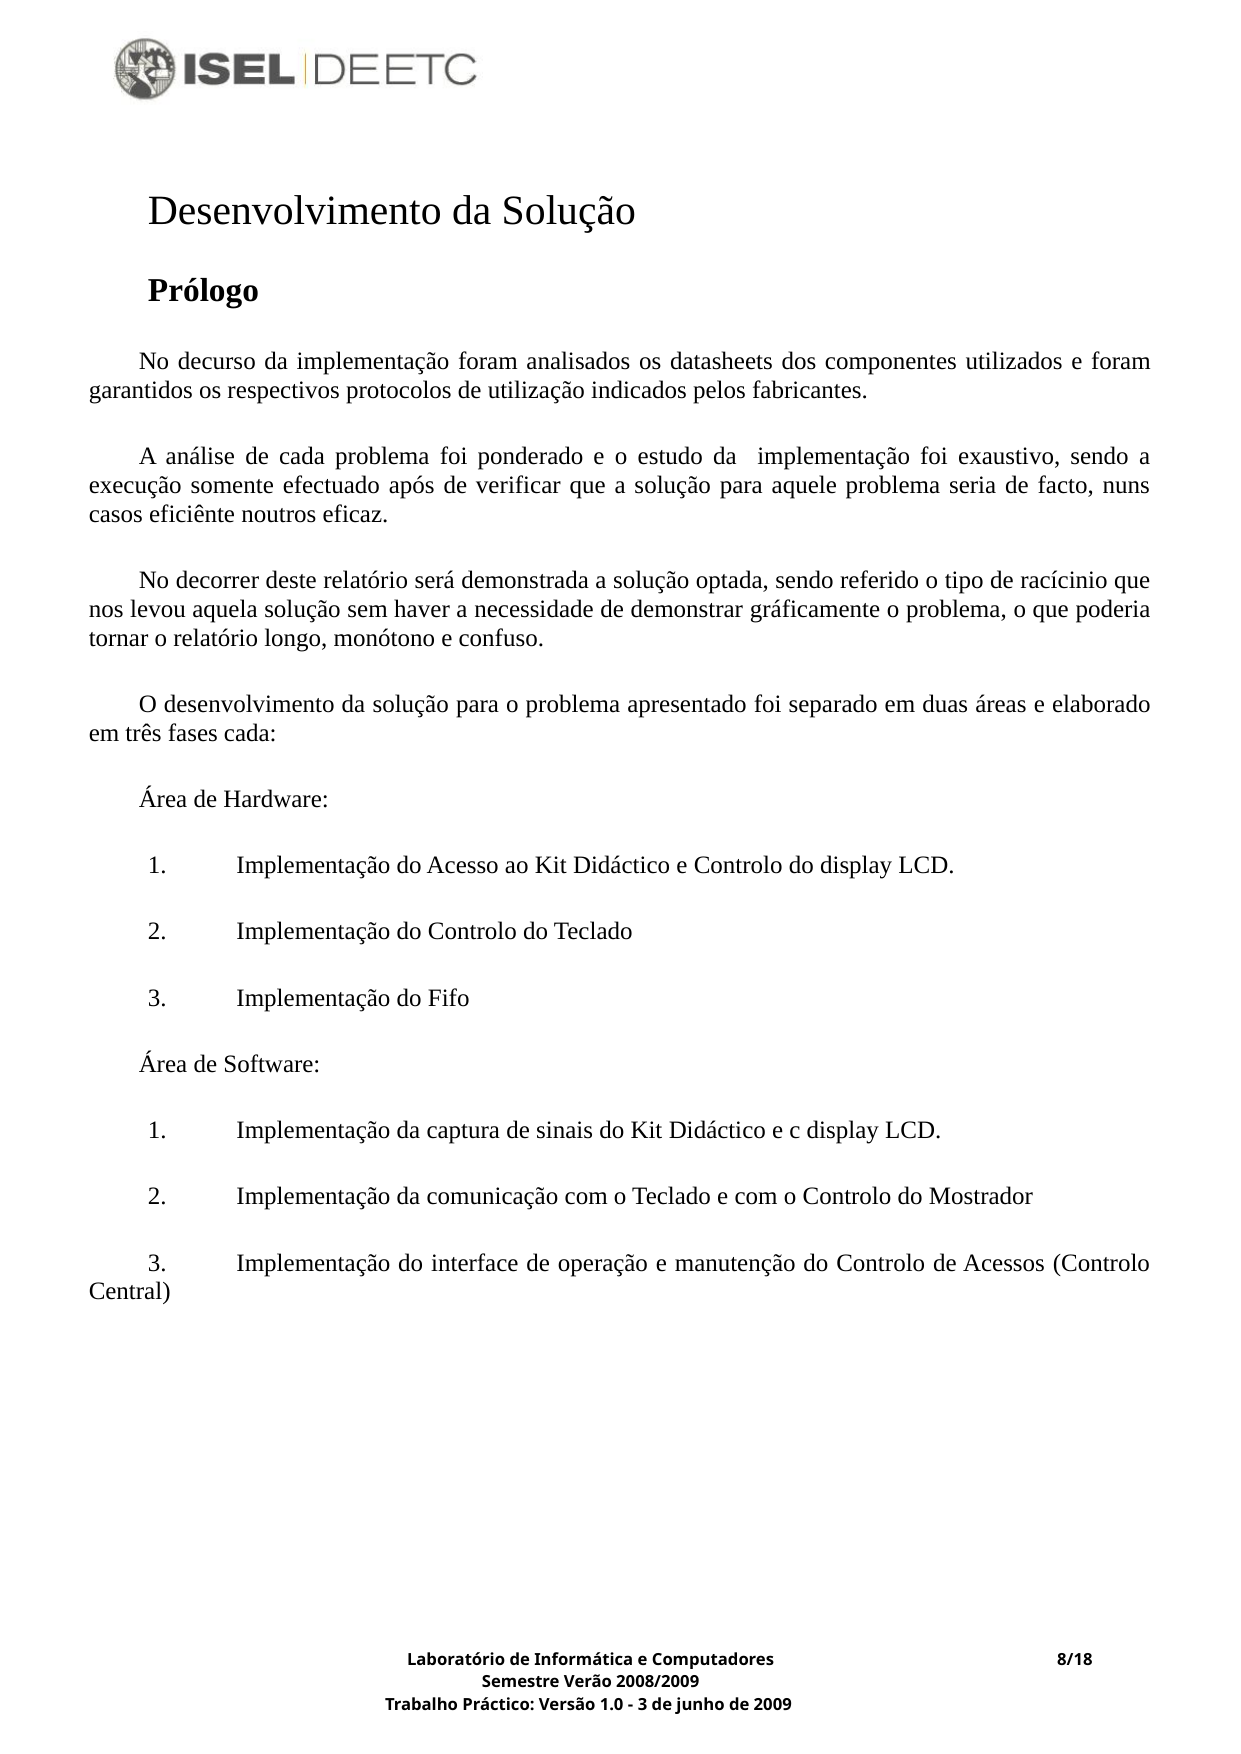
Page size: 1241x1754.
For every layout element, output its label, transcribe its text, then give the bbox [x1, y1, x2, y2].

text No decorrer deste relatório será demonstrada a solução optada, sendo referido o tipo de racícinio que nos levou aquela solução sem haver a necessidade de demonstrar gráficamente o problema, o que poderia tornar o relatório longo, monótono e confuso. [88, 565, 1152, 651]
text Área de Software: [88, 1049, 1152, 1078]
text No decurso da implementação foram analisados os datasheets dos componentes utilizados e foram garantidos os respectivos protocolos de utilização indicados pelos fabricantes. [88, 346, 1152, 404]
list Implementação da comunicação com o Teclado e com o Controlo do Mostrador [88, 1181, 1152, 1210]
subtitle Prólogo [88, 271, 1152, 309]
picture [105, 24, 507, 125]
text O desenvolvimento da solução para o problema apresentado foi separado em duas áreas e elaborado em três fases cada: [88, 689, 1152, 746]
subtitle Desenvolvimento da Solução [88, 185, 1152, 233]
list Implementação do Controlo do Teclado [88, 916, 1152, 945]
list Implementação da captura de sinais do Kit Didáctico e c display LCD. [88, 1115, 1152, 1144]
list Implementação do interface de operação e manutenção do Controlo de Acessos (Controlo Central) [88, 1248, 1152, 1305]
list Implementação do Acesso ao Kit Didáctico e Controlo do display LCD. [88, 850, 1152, 879]
text A análise de cada problema foi ponderado e o estudo da implementação foi exaustivo, sendo a execução somente efectuado após de verificar que a solução para aquele problema seria de facto, nuns casos eficiênte noutros eficaz. [88, 441, 1152, 528]
list Implementação do Fifo [88, 983, 1152, 1011]
text Área de Hardware: [88, 784, 1152, 813]
